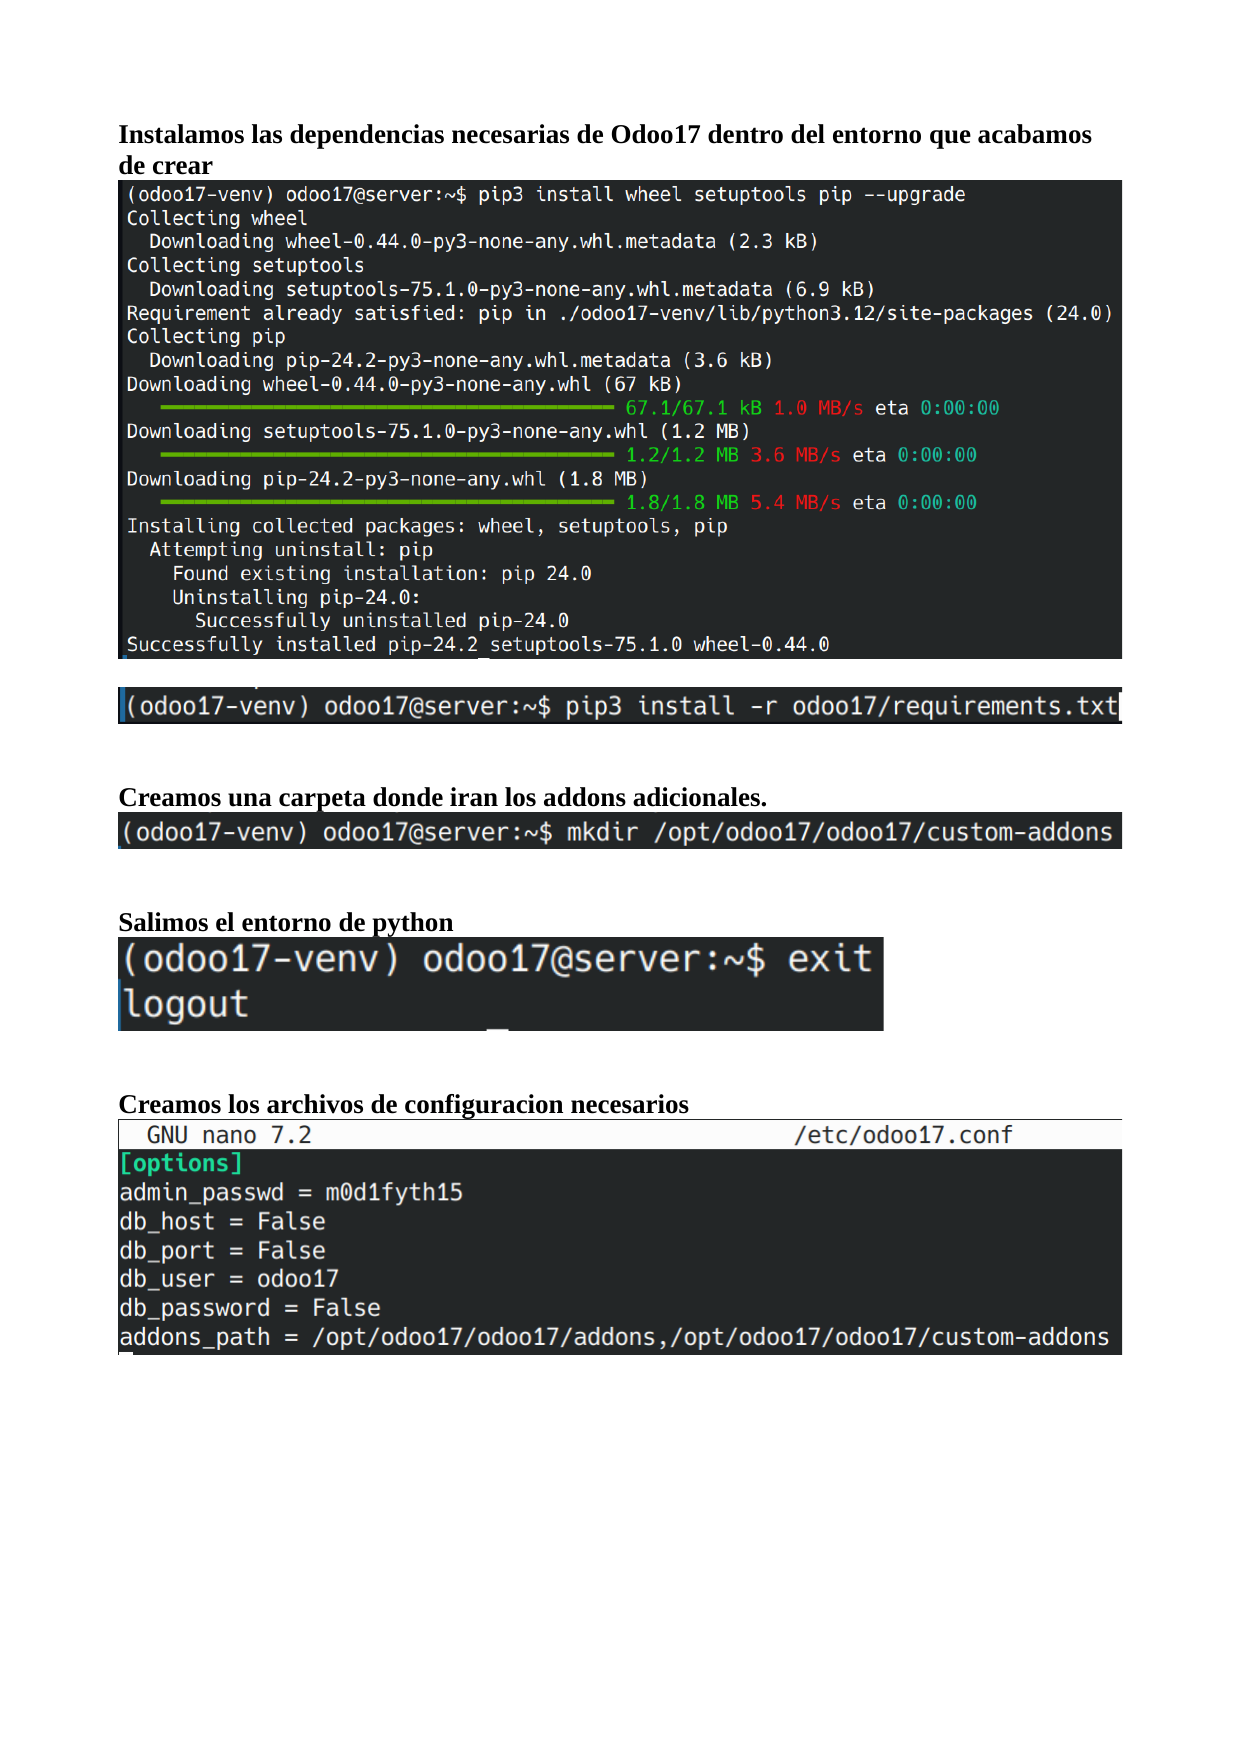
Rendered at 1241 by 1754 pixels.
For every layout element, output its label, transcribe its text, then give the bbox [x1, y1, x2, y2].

picture [118, 937, 884, 1031]
picture [118, 180, 1123, 659]
text Creamos una carpeta donde iran los addons adicionales. [118, 781, 1122, 812]
picture [118, 812, 1123, 849]
text Instalamos las dependencias necesarias de Odoo17 dentro del entorno que acabamos de crear [118, 118, 1122, 180]
picture [118, 687, 1123, 724]
text Salimos el entorno de python [118, 906, 1122, 937]
text Creamos los archivos de configuracion necesarios [118, 1088, 1122, 1119]
picture [118, 1119, 1123, 1355]
